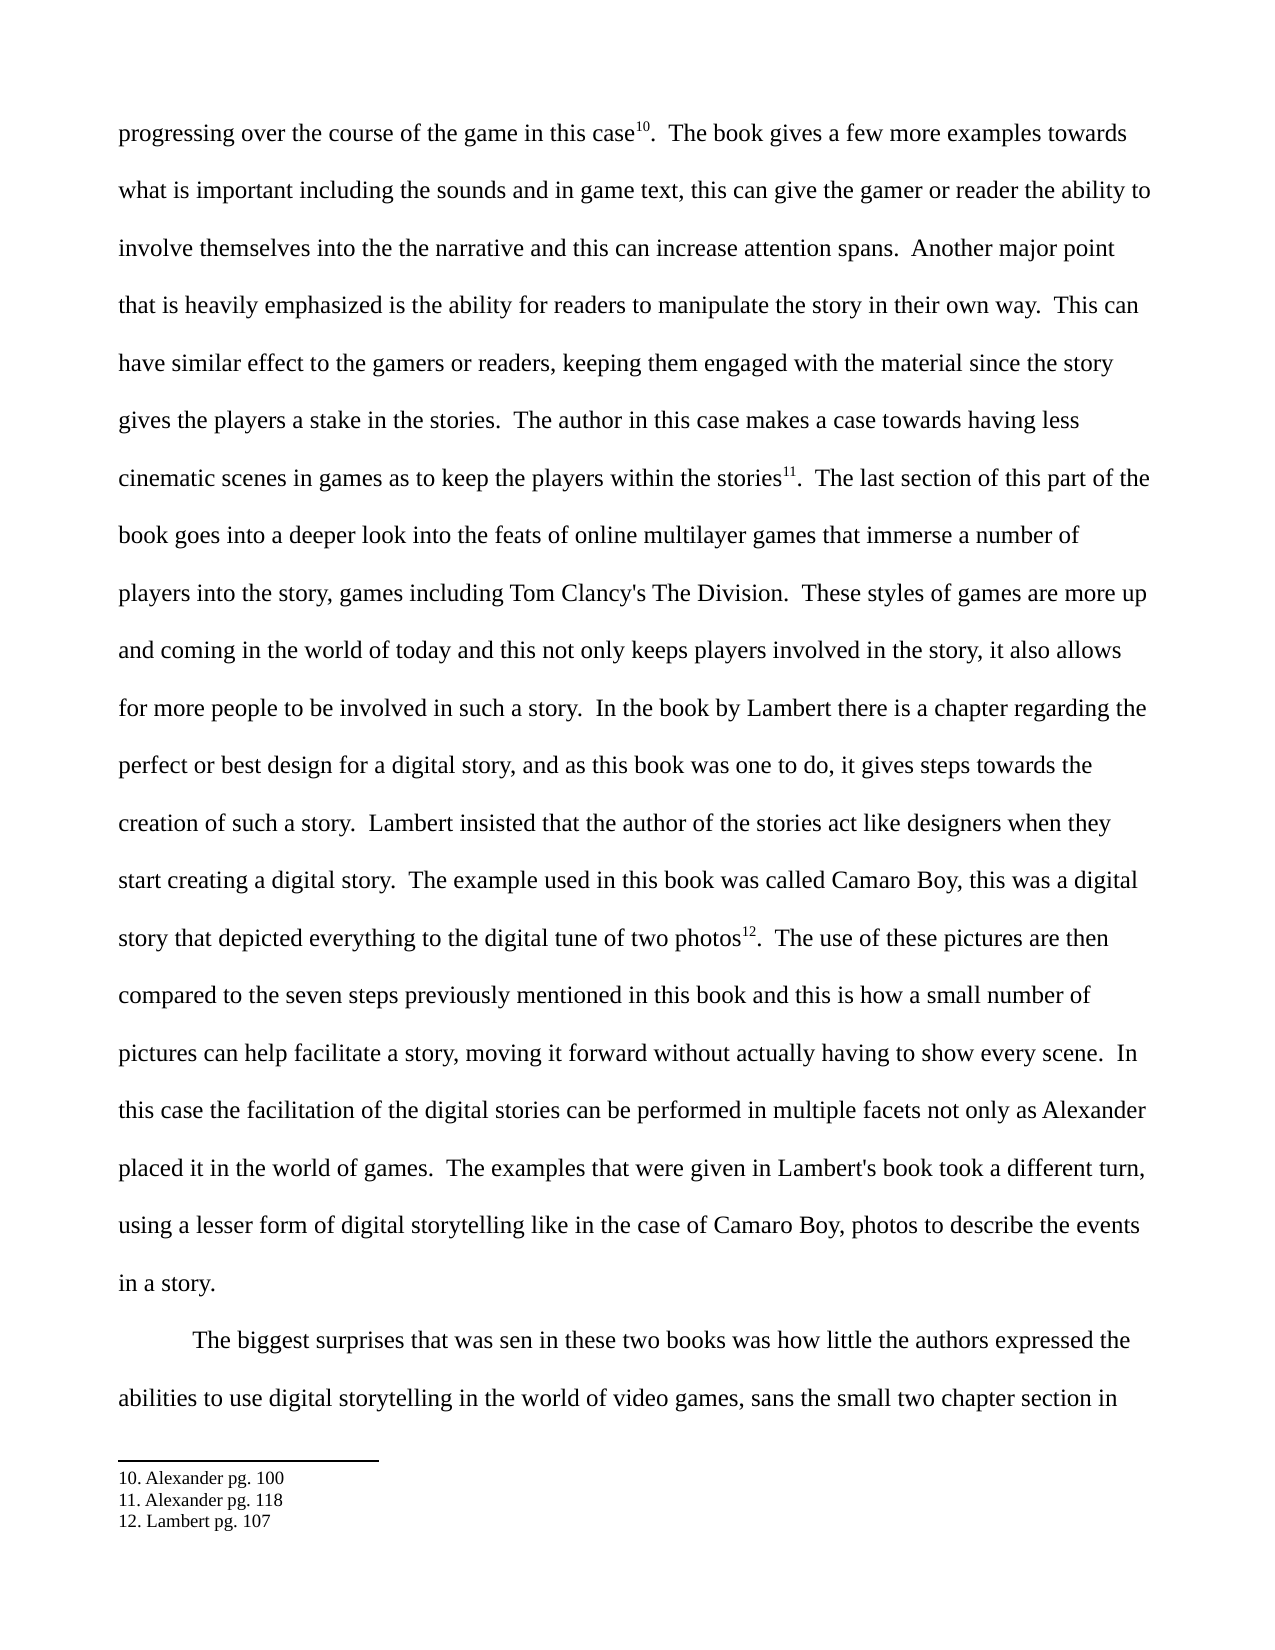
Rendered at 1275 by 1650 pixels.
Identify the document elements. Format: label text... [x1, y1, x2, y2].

text . Alexander pg. 118 [118, 1489, 1157, 1510]
text progressing over the course of the game in this case. The book gives a few more examples towards what is important including the sounds and in game text, this can give the gamer or reader the ability to involve themselves into the the narrative and this can increase attention spans. Another major point that is heavily emphasized is the ability for readers to manipulate the story in their own way. This can have similar effect to the gamers or readers, keeping them engaged with the material since the story gives the players a stake in the stories. The author in this case makes a case towards having less cinematic scenes in games as to keep the players within the stories. The last section of this part of the book goes into a deeper look into the feats of online multilayer games that immerse a number of players into the story, games including Tom Clancy's The Division. These styles of games are more up and coming in the world of today and this not only keeps players involved in the story, it also allows for more people to be involved in such a story. In the book by Lambert there is a chapter regarding the perfect or best design for a digital story, and as this book was one to do, it gives steps towards the creation of such a story. Lambert insisted that the author of the stories act like designers when they start creating a digital story. The example used in this book was called Camaro Boy, this was a digital story that depicted everything to the digital tune of two photos. The use of these pictures are then compared to the seven steps previously mentioned in this book and this is how a small number of pictures can help facilitate a story, moving it forward without actually having to show every scene. In this case the facilitation of the digital stories can be performed in multiple facets not only as Alexander placed it in the world of games. The examples that were given in Lambert's book took a different turn, using a lesser form of digital storytelling like in the case of Camaro Boy, photos to describe the events in a story. [118, 118, 1157, 1297]
text . Lambert pg. 107 [118, 1510, 1157, 1532]
text . Alexander pg. 100 [118, 1467, 1157, 1489]
text The biggest surprises that was sen in these two books was how little the authors expressed the abilities to use digital storytelling in the world of video games, sans the small two chapter section in [118, 1326, 1157, 1412]
